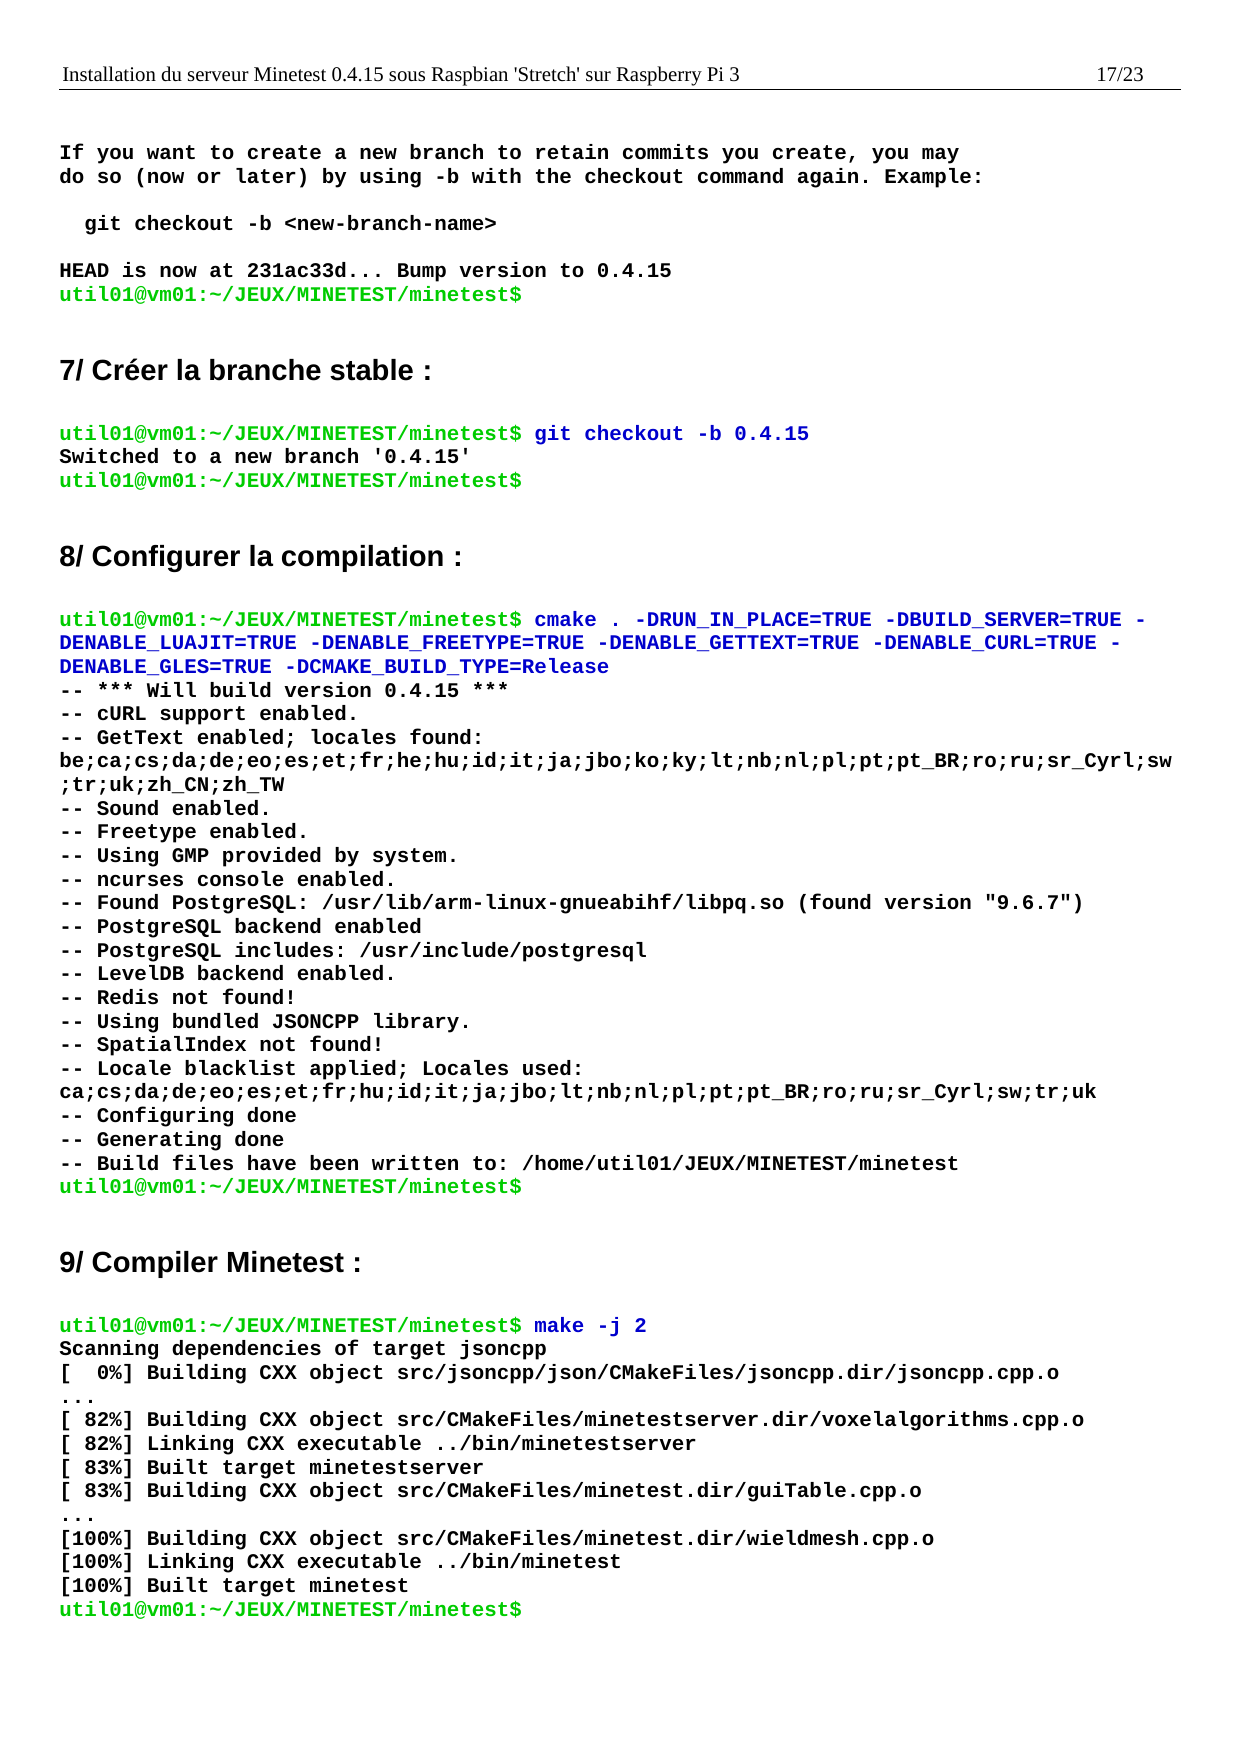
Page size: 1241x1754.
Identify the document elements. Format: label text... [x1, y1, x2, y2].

text util01@vm01:~/JEUX/MINETEST/minetest$ [59, 470, 1181, 494]
text ... [59, 1504, 1181, 1528]
text util01@vm01:~/JEUX/MINETEST/minetest$ cmake . -DRUN_IN_PLACE=TRUE -DBUILD_SERVER=TRUE -DENABLE_LUAJIT=TRUE -DENABLE_FREETYPE=TRUE -DENABLE_GETTEXT=TRUE -DENABLE_CURL=TRUE -DENABLE_GLES=TRUE -DCMAKE_BUILD_TYPE=Release [59, 609, 1181, 679]
text -- cURL support enabled. [59, 703, 1181, 727]
subtitle 8/ Configurer la compilation : [59, 538, 1181, 572]
text [ 0%] Building CXX object src/jsoncpp/json/CMakeFiles/jsoncpp.dir/jsoncpp.cpp.o [59, 1362, 1181, 1386]
subtitle 9/ Compiler Minetest : [59, 1245, 1181, 1278]
text -- Build files have been written to: /home/util01/JEUX/MINETEST/minetest [59, 1152, 1181, 1176]
text -- GetText enabled; locales found: be;ca;cs;da;de;eo;es;et;fr;he;hu;id;it;ja;jbo;ko;ky;lt;nb;nl;pl;pt;pt_BR;ro;ru;sr_Cyrl;sw;tr;uk;zh_CN;zh_TW [59, 727, 1181, 798]
text -- Using bundled JSONCPP library. [59, 1011, 1181, 1034]
text [ 83%] Building CXX object src/CMakeFiles/minetest.dir/guiTable.cpp.o [59, 1480, 1181, 1504]
text -- Redis not found! [59, 987, 1181, 1011]
text [ 82%] Linking CXX executable ../bin/minetestserver [59, 1433, 1181, 1457]
text -- Generating done [59, 1129, 1181, 1152]
text HEAD is now at 231ac33d... Bump version to 0.4.15 [59, 260, 1181, 284]
text -- Sound enabled. [59, 798, 1181, 821]
text -- Configuring done [59, 1105, 1181, 1129]
text util01@vm01:~/JEUX/MINETEST/minetest$ git checkout -b 0.4.15 [59, 423, 1181, 446]
text util01@vm01:~/JEUX/MINETEST/minetest$ make -j 2 [59, 1315, 1181, 1338]
text util01@vm01:~/JEUX/MINETEST/minetest$ [59, 1598, 1181, 1622]
text -- ncurses console enabled. [59, 869, 1181, 892]
text -- PostgreSQL backend enabled [59, 916, 1181, 940]
subtitle 7/ Créer la branche stable : [59, 353, 1181, 386]
text do so (now or later) by using -b with the checkout command again. Example: [59, 166, 1181, 189]
text -- LevelDB backend enabled. [59, 963, 1181, 987]
text -- *** Will build version 0.4.15 *** [59, 679, 1181, 703]
text git checkout -b <new-branch-name> [59, 213, 1181, 237]
text [ 82%] Building CXX object src/CMakeFiles/minetestserver.dir/voxelalgorithms.cpp.o [59, 1409, 1181, 1433]
text -- Locale blacklist applied; Locales used: ca;cs;da;de;eo;es;et;fr;hu;id;it;ja;jbo;lt;nb;nl;pl;pt;pt_BR;ro;ru;sr_Cyrl;sw;tr;uk [59, 1058, 1181, 1105]
text -- Found PostgreSQL: /usr/lib/arm-linux-gnueabihf/libpq.so (found version "9.6.7") [59, 892, 1181, 916]
text If you want to create a new branch to retain commits you create, you may [59, 142, 1181, 166]
text [100%] Built target minetest [59, 1575, 1181, 1598]
text ... [59, 1386, 1181, 1409]
text util01@vm01:~/JEUX/MINETEST/minetest$ [59, 284, 1181, 308]
text -- SpatialIndex not found! [59, 1034, 1181, 1058]
text -- PostgreSQL includes: /usr/include/postgresql [59, 940, 1181, 963]
text [ 83%] Built target minetestserver [59, 1457, 1181, 1480]
text [100%] Linking CXX executable ../bin/minetest [59, 1551, 1181, 1575]
text util01@vm01:~/JEUX/MINETEST/minetest$ [59, 1176, 1181, 1200]
text -- Using GMP provided by system. [59, 845, 1181, 869]
text Scanning dependencies of target jsoncpp [59, 1338, 1181, 1362]
text [100%] Building CXX object src/CMakeFiles/minetest.dir/wieldmesh.cpp.o [59, 1528, 1181, 1551]
text -- Freetype enabled. [59, 821, 1181, 845]
text Switched to a new branch '0.4.15' [59, 446, 1181, 470]
